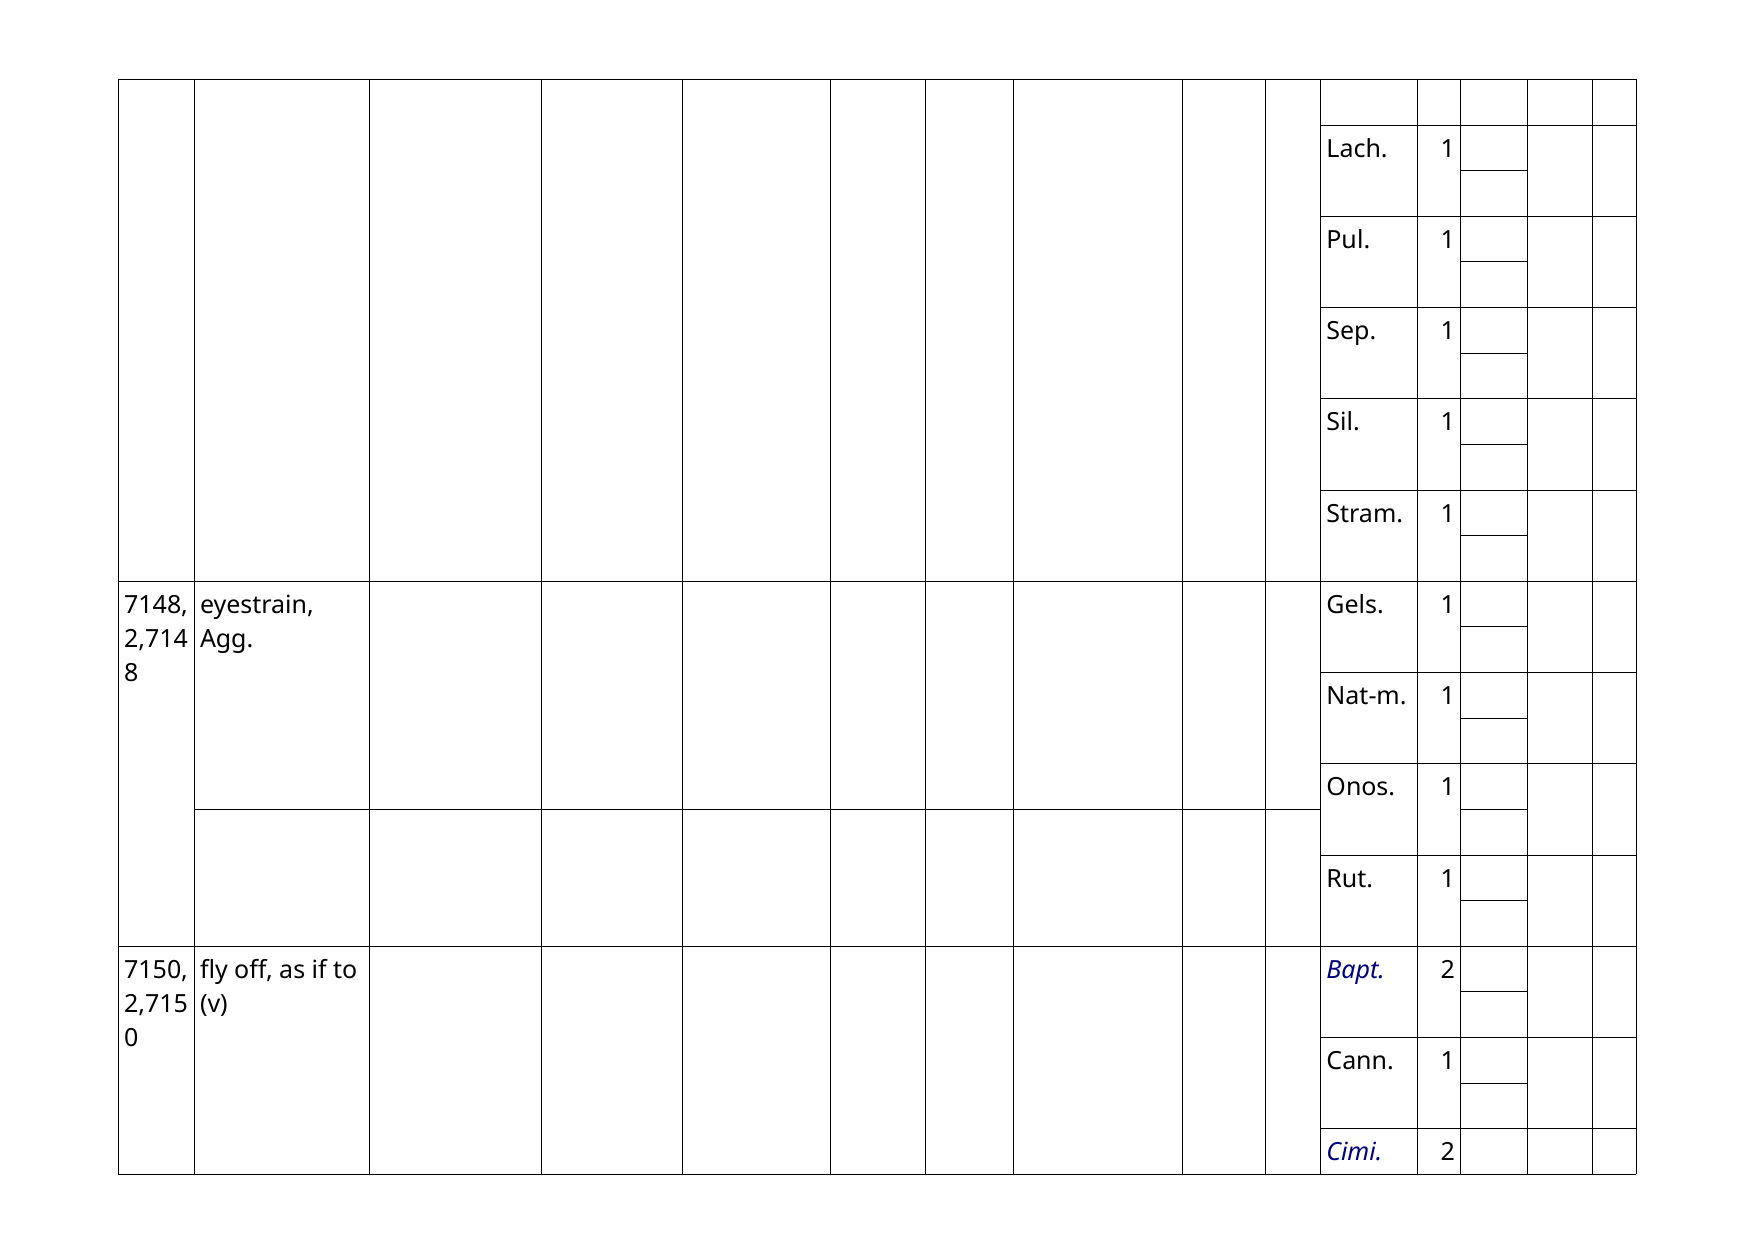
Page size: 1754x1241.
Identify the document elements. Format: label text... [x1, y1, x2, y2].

table_cell [1461, 627, 1527, 672]
table_cell [1461, 536, 1527, 581]
table_cell Cimi. [1321, 1129, 1417, 1174]
table_cell [1593, 582, 1636, 672]
table_cell Stram. [1321, 491, 1417, 581]
table_cell [1528, 491, 1592, 581]
table_cell [1183, 947, 1265, 1174]
table_cell 1 [1418, 1038, 1460, 1128]
table_cell Cann. [1321, 1038, 1417, 1128]
table_cell [1593, 764, 1636, 854]
table_cell [1528, 217, 1592, 307]
table_cell [1183, 582, 1265, 809]
table_cell [370, 947, 541, 1174]
table_cell Lach. [1321, 126, 1417, 216]
table_cell Gels. [1321, 582, 1417, 672]
table_cell [1014, 810, 1182, 946]
table_cell 2 [1418, 1129, 1460, 1174]
table_cell [542, 80, 682, 581]
table_cell [926, 947, 1013, 1174]
table_cell 7150,2,7150 [119, 947, 194, 1174]
table_cell fly off, as if to (v) [195, 947, 369, 1174]
table_cell [1593, 217, 1636, 307]
table_cell [1461, 399, 1527, 444]
table_cell [1528, 947, 1592, 1037]
table_cell [370, 810, 541, 946]
table_cell [1593, 673, 1636, 763]
table_cell [683, 947, 830, 1174]
table_cell Sep. [1321, 308, 1417, 398]
table_cell [831, 582, 925, 809]
table_cell [1461, 901, 1527, 946]
table_cell [1528, 80, 1592, 124]
table_cell [1461, 80, 1527, 124]
table_cell [542, 810, 682, 946]
table_cell Onos. [1321, 764, 1417, 854]
table_cell 1 [1418, 491, 1460, 581]
table_cell [1461, 354, 1527, 398]
table_cell Sil. [1321, 399, 1417, 489]
table_cell [1014, 80, 1182, 581]
table_cell [1593, 491, 1636, 581]
table_cell [831, 947, 925, 1174]
table_cell [1014, 947, 1182, 1174]
table_cell [926, 80, 1013, 581]
table_cell [1461, 1084, 1527, 1128]
table_cell [195, 80, 369, 581]
table_cell [1461, 719, 1527, 763]
table_cell [1461, 126, 1527, 170]
table_cell [1593, 947, 1636, 1037]
table_cell [1461, 308, 1527, 353]
table_cell 1 [1418, 399, 1460, 489]
table_cell [1593, 1038, 1636, 1128]
table_cell [1461, 491, 1527, 535]
table_cell [1528, 1129, 1592, 1174]
table_cell [542, 582, 682, 809]
table_cell [831, 80, 925, 581]
table_cell [683, 80, 830, 581]
table_cell [1461, 1038, 1527, 1083]
table_cell [1528, 308, 1592, 398]
table_cell [1461, 171, 1527, 216]
table_cell 1 [1418, 582, 1460, 672]
table_cell 7148,2,7148 [119, 582, 194, 946]
table_cell [1014, 582, 1182, 809]
table_cell [1528, 582, 1592, 672]
table_cell 1 [1418, 856, 1460, 946]
table_cell [1528, 126, 1592, 216]
table_cell [1461, 673, 1527, 718]
table_cell [370, 80, 541, 581]
table_cell [683, 582, 830, 809]
table_cell [1183, 810, 1265, 946]
table_cell [1528, 673, 1592, 763]
table_cell [1266, 80, 1320, 581]
table_cell 1 [1418, 126, 1460, 216]
table_cell [1461, 764, 1527, 809]
table_cell [1528, 1038, 1592, 1128]
table_cell [195, 810, 369, 946]
table_cell Rut. [1321, 856, 1417, 946]
table_cell [926, 810, 1013, 946]
table_cell [1528, 856, 1592, 946]
table_cell [1528, 764, 1592, 854]
table_cell [1461, 262, 1527, 307]
table_cell Pul. [1321, 217, 1417, 307]
table_cell [1528, 399, 1592, 489]
table_cell 2 [1418, 947, 1460, 1037]
table_cell [1461, 1129, 1527, 1174]
table_cell 1 [1418, 308, 1460, 398]
table_cell [926, 582, 1013, 809]
table_cell [1461, 445, 1527, 489]
table_cell [1461, 992, 1527, 1037]
table_cell eyestrain, Agg. [195, 582, 369, 809]
table_cell [1183, 80, 1265, 581]
table_cell [1266, 810, 1320, 946]
table_cell [1593, 399, 1636, 489]
table_cell 1 [1418, 673, 1460, 763]
table_cell [542, 947, 682, 1174]
table_cell [1418, 80, 1460, 124]
table_cell [831, 810, 925, 946]
table_cell [1593, 126, 1636, 216]
table_cell 1 [1418, 764, 1460, 854]
table_cell [683, 810, 830, 946]
table_cell [1593, 1129, 1636, 1174]
table_cell [1593, 308, 1636, 398]
table_cell [1266, 947, 1320, 1174]
table_cell [1266, 582, 1320, 809]
table_cell [1593, 80, 1636, 124]
table_cell [119, 80, 194, 581]
table_cell 1 [1418, 217, 1460, 307]
table_cell [1461, 582, 1527, 626]
table_cell [370, 582, 541, 809]
table_cell [1461, 217, 1527, 261]
table_cell [1321, 80, 1417, 124]
table_cell Bapt. [1321, 947, 1417, 1037]
table_cell Nat-m. [1321, 673, 1417, 763]
table_cell [1461, 810, 1527, 854]
table_cell [1461, 856, 1527, 900]
table_cell [1593, 856, 1636, 946]
table_cell [1461, 947, 1527, 991]
